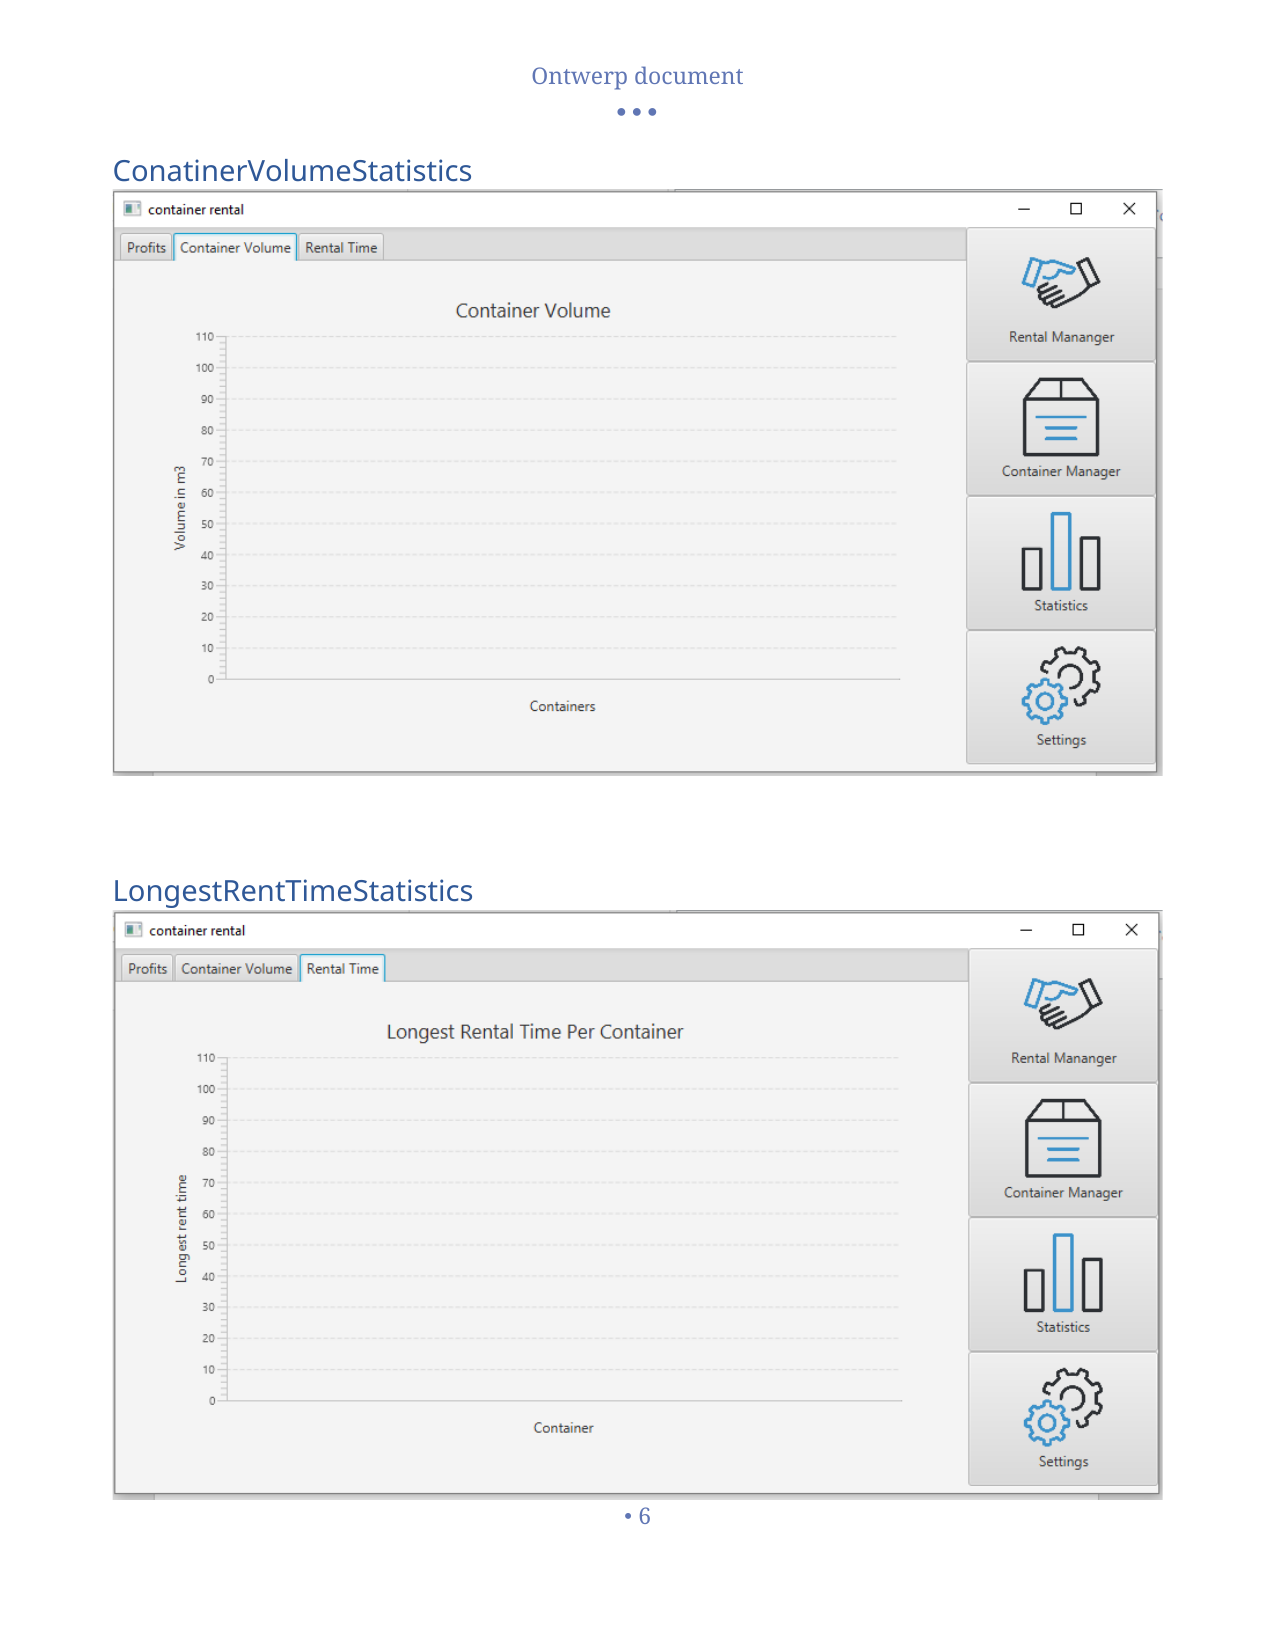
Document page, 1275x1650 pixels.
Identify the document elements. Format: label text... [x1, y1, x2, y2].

subtitle ConatinerVolumeStatistics [112, 150, 1162, 189]
subtitle LongestRentTimeStatistics [112, 871, 1162, 910]
